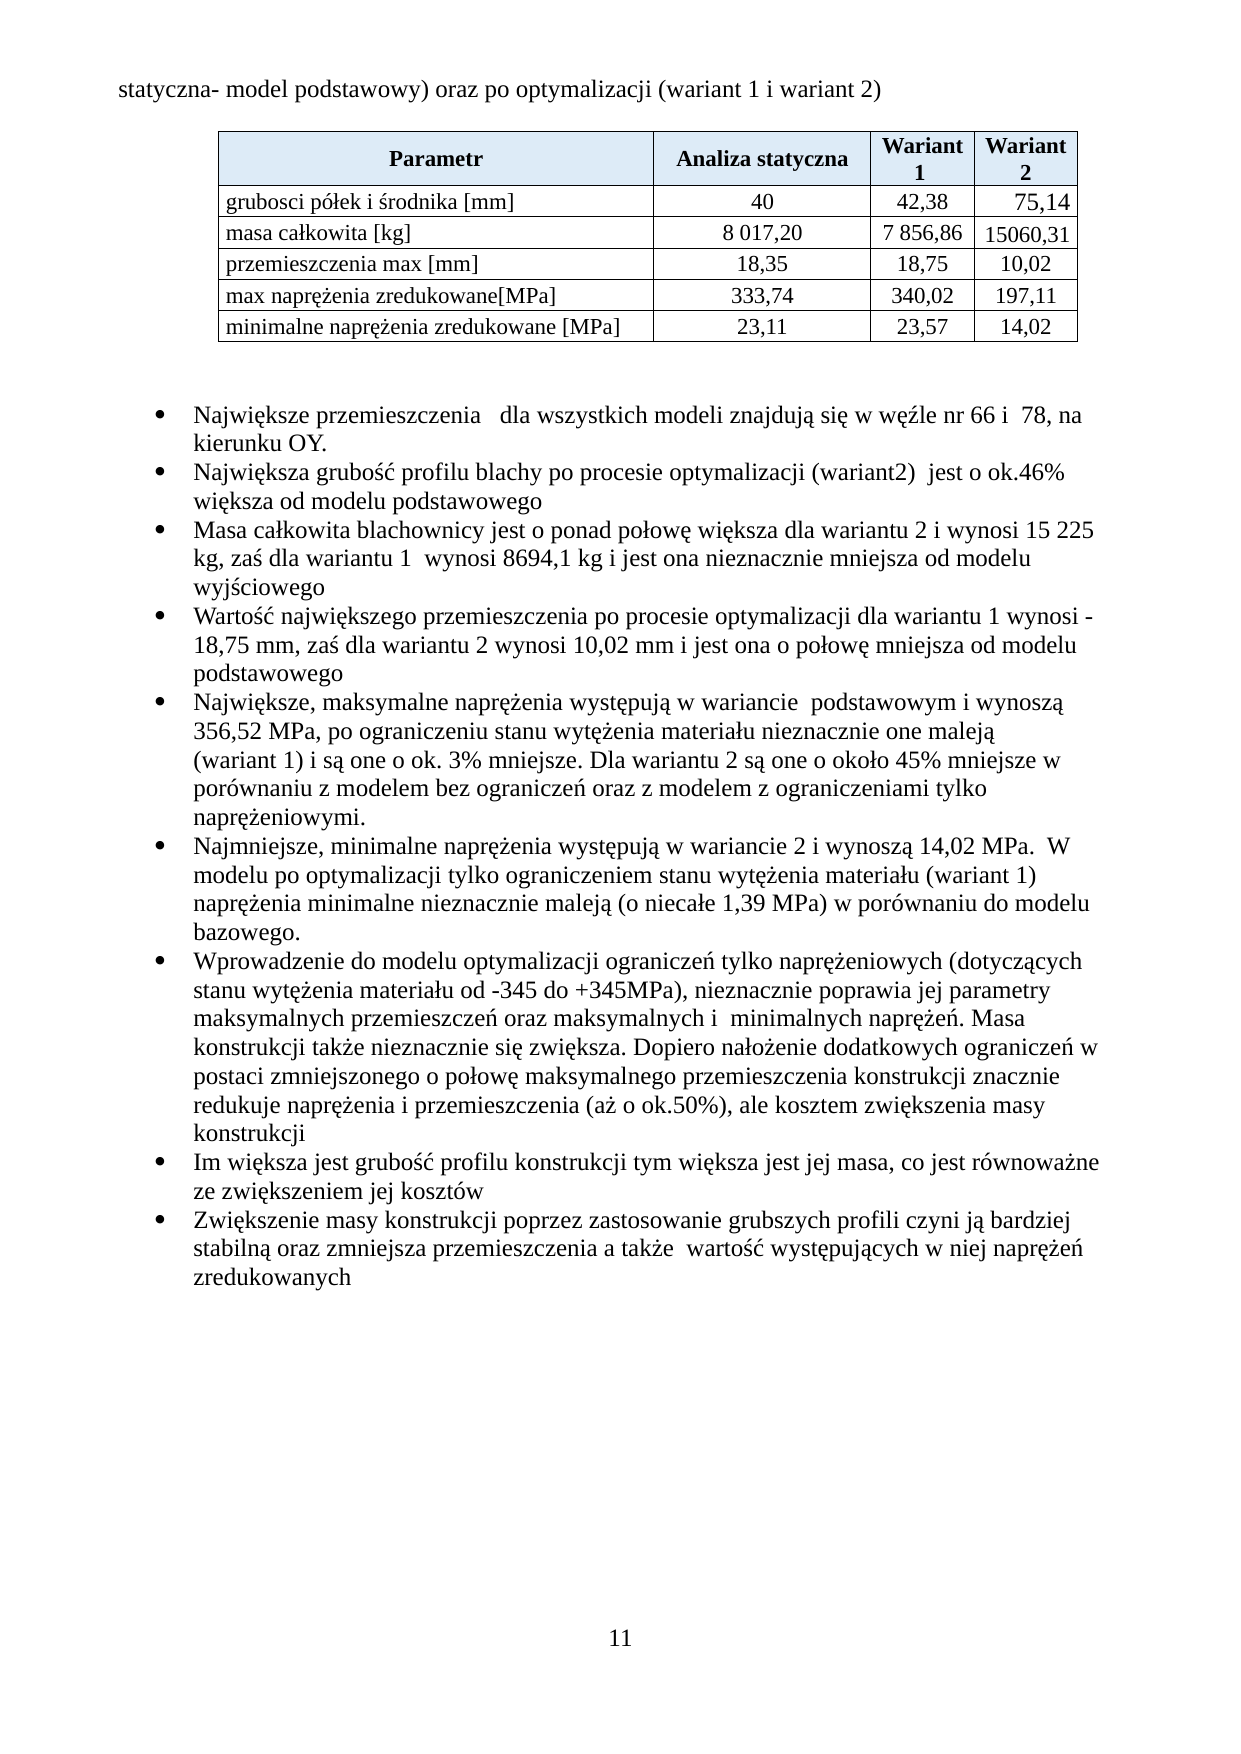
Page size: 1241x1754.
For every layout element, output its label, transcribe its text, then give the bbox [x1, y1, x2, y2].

table_cell 18,75 [871, 249, 974, 279]
list Zwiększenie masy konstrukcji poprzez zastosowanie grubszych profili czyni ją bardziej stabilną oraz zmniejsza przemieszczenia a także wartość występujących w niej naprężeń zredukowanych [156, 1205, 1122, 1291]
list Najmniejsze, minimalne naprężenia występują w wariancie 2 i wynoszą 14,02 MPa. W modelu po optymalizacji tylko ograniczeniem stanu wytężenia materiału (wariant 1) naprężenia minimalne nieznacznie maleją (o niecałe 1,39 MPa) w porównaniu do modelu bazowego. [156, 831, 1122, 946]
table_cell max naprężenia zredukowane[MPa] [219, 280, 653, 310]
table_cell 14,02 [975, 311, 1077, 341]
list Masa całkowita blachownicy jest o ponad połowę większa dla wariantu 2 i wynosi 15 225 kg, zaś dla wariantu 1 wynosi 8694,1 kg i jest ona nieznacznie mniejsza od modelu wyjściowego [156, 515, 1122, 601]
list Wartość największego przemieszczenia po procesie optymalizacji dla wariantu 1 wynosi -18,75 mm, zaś dla wariantu 2 wynosi 10,02 mm i jest ona o połowę mniejsza od modelu podstawowego [156, 601, 1122, 687]
table_cell 10,02 [975, 249, 1077, 279]
table_cell 42,38 [871, 186, 974, 216]
text statyczna- model podstawowy) oraz po optymalizacji (wariant 1 i wariant 2) [118, 74, 1122, 102]
table_cell 75,14 [975, 186, 1077, 216]
table_header Analiza statyczna [654, 132, 870, 185]
table_cell 40 [654, 186, 870, 216]
table_header Wariant 2 [975, 132, 1077, 185]
table_cell przemieszczenia max [mm] [219, 249, 653, 279]
table_cell 15060,31 [975, 217, 1077, 247]
table_cell 18,35 [654, 249, 870, 279]
table_header Wariant 1 [871, 132, 974, 185]
table_cell 340,02 [871, 280, 974, 310]
list Największe przemieszczenia dla wszystkich modeli znajdują się w węźle nr 66 i 78, na kierunku OY. [156, 400, 1122, 457]
list Największe, maksymalne naprężenia występują w wariancie podstawowym i wynoszą 356,52 MPa, po ograniczeniu stanu wytężenia materiału nieznacznie one maleją [156, 687, 1122, 745]
table_cell 23,11 [654, 311, 870, 341]
table_header Parametr [219, 132, 653, 185]
list Wprowadzenie do modelu optymalizacji ograniczeń tylko naprężeniowych (dotyczących stanu wytężenia materiału od -345 do +345MPa), nieznacznie poprawia jej parametry maksymalnych przemieszczeń oraz maksymalnych i minimalnych naprężeń. Masa konstrukcji także nieznacznie się zwiększa. Dopiero nałożenie dodatkowych ograniczeń w postaci zmniejszonego o połowę maksymalnego przemieszczenia konstrukcji znacznie redukuje naprężenia i przemieszczenia (aż o ok.50%), ale kosztem zwiększenia masy konstrukcji [156, 946, 1122, 1147]
list (wariant 1) i są one o ok. 3% mniejsze. Dla wariantu 2 są one o około 45% mniejsze w porównaniu z modelem bez ograniczeń oraz z modelem z ograniczeniami tylko naprężeniowymi. [193, 745, 1122, 831]
table_cell masa całkowita [kg] [219, 217, 653, 247]
table_cell 7 856,86 [871, 217, 974, 247]
list Im większa jest grubość profilu konstrukcji tym większa jest jej masa, co jest równoważne ze zwiększeniem jej kosztów [156, 1147, 1122, 1205]
table_cell minimalne naprężenia zredukowane [MPa] [219, 311, 653, 341]
table_cell 197,11 [975, 280, 1077, 310]
table_cell 333,74 [654, 280, 870, 310]
table_cell grubosci półek i środnika [mm] [219, 186, 653, 216]
table_cell 23,57 [871, 311, 974, 341]
list Największa grubość profilu blachy po procesie optymalizacji (wariant2) jest o ok.46% większa od modelu podstawowego [156, 457, 1122, 515]
table_cell 8 017,20 [654, 217, 870, 247]
